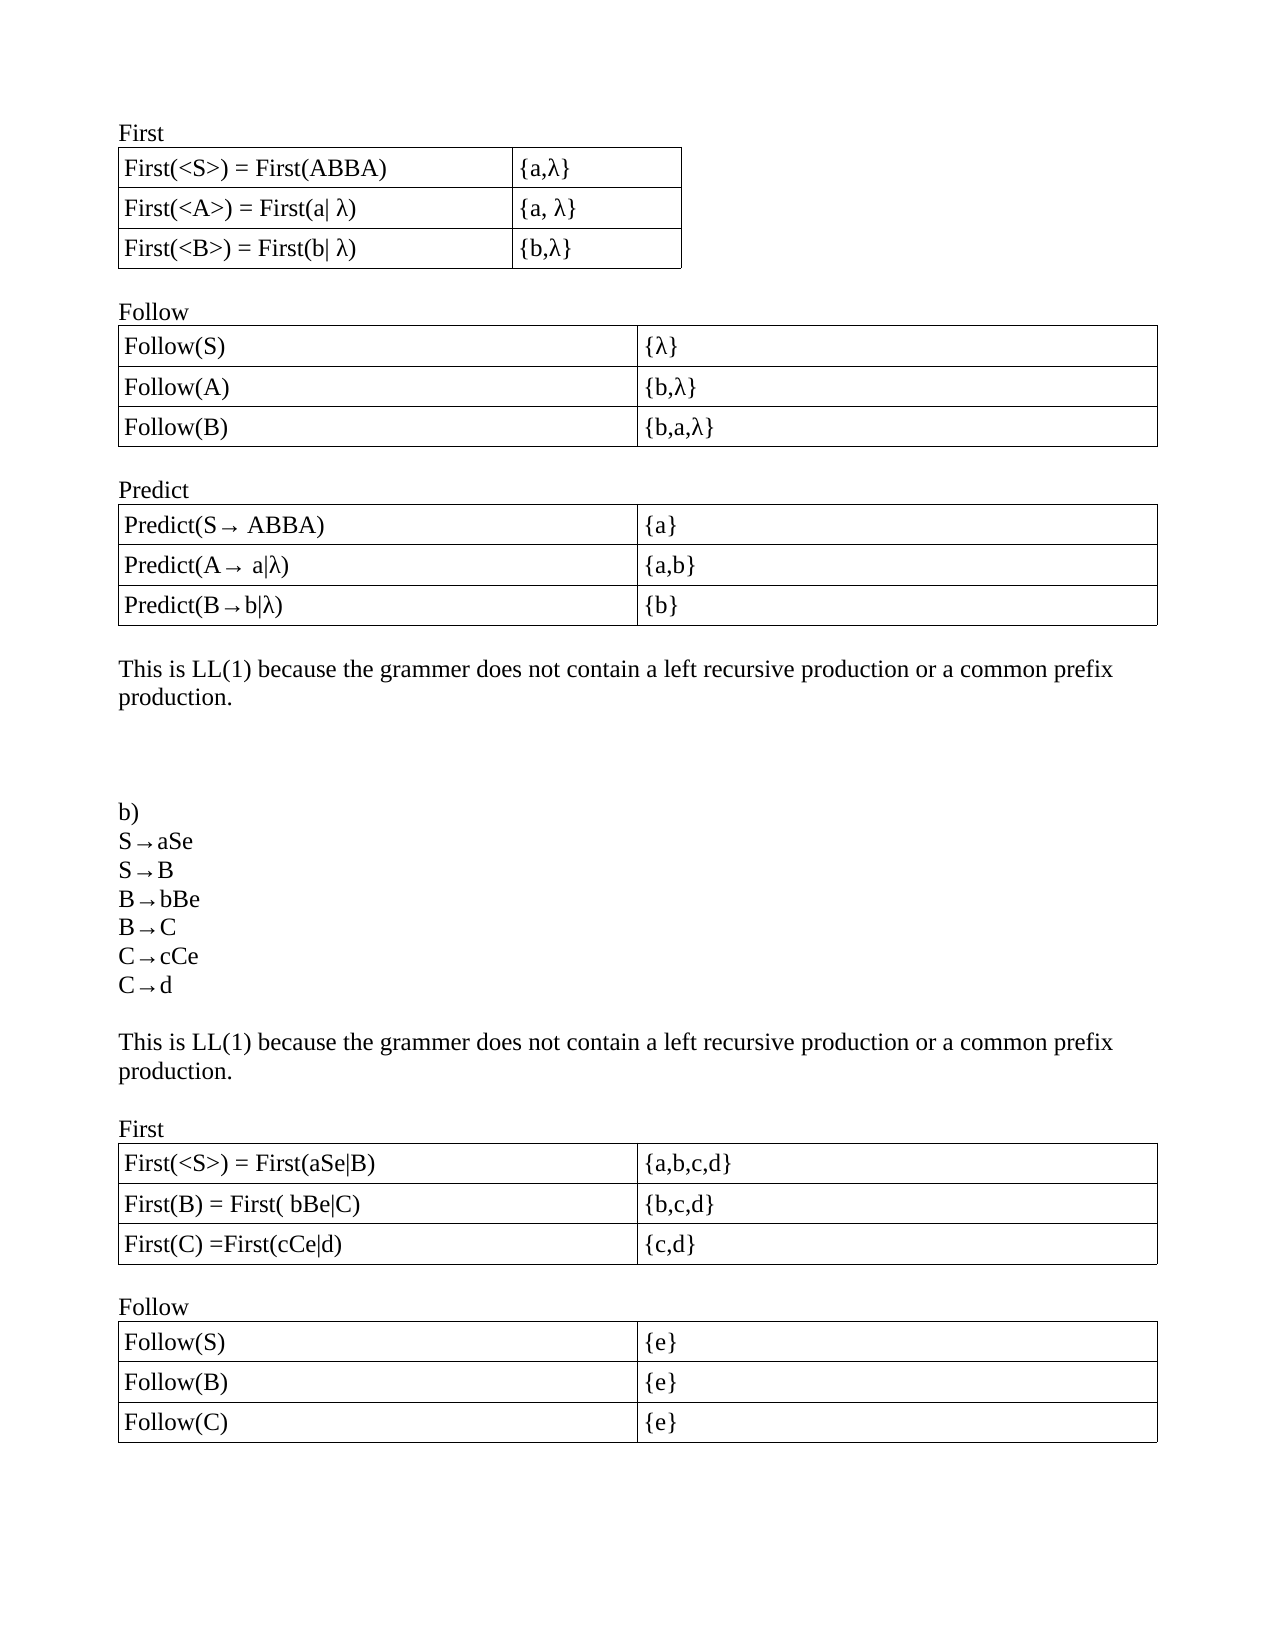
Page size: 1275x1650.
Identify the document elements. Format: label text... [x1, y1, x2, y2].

table_cell {c,d} [638, 1224, 1157, 1263]
text First [118, 1114, 1157, 1142]
table_cell {b,λ} [513, 229, 681, 268]
table_header {a,b,c,d} [638, 1144, 1157, 1183]
text Follow [118, 297, 1157, 325]
table_cell Follow(B) [119, 1362, 637, 1402]
table_header First(<S>) = First(ABBA) [119, 148, 512, 187]
text B→C [118, 912, 1157, 941]
text First [118, 118, 1157, 147]
text B→bBe [118, 884, 1157, 912]
table_cell First(<B>) = First(b| λ) [119, 229, 512, 268]
table_cell {a,b} [638, 545, 1157, 584]
text This is LL(1) because the grammer does not contain a left recursive production or a common prefix production. [118, 654, 1157, 711]
table_header First(<S>) = First(aSe|B) [119, 1144, 637, 1183]
table_cell {b,c,d} [638, 1184, 1157, 1223]
table_cell Follow(A) [119, 367, 637, 406]
table_cell {b,λ} [638, 367, 1157, 406]
text b) [118, 797, 1157, 826]
text S→B [118, 855, 1157, 884]
table_cell Follow(B) [119, 407, 637, 446]
text Predict [118, 475, 1157, 504]
table_cell Predict(B→b|λ) [119, 586, 637, 625]
text C→d [118, 970, 1157, 999]
text This is LL(1) because the grammer does not contain a left recursive production or a common prefix production. [118, 1027, 1157, 1085]
table_cell {b} [638, 586, 1157, 625]
table_cell First(<A>) = First(a| λ) [119, 188, 512, 227]
text C→cCe [118, 941, 1157, 970]
table_cell {e} [638, 1403, 1157, 1442]
table_cell First(B) = First( bBe|C) [119, 1184, 637, 1223]
table_cell {b,a,λ} [638, 407, 1157, 446]
table_header Follow(S) [119, 326, 637, 366]
table_header {a} [638, 505, 1157, 544]
table_header Predict(S→ ABBA) [119, 505, 637, 544]
table_cell {a, λ} [513, 188, 681, 227]
text Follow [118, 1292, 1157, 1321]
table_cell First(C) =First(cCe|d) [119, 1224, 637, 1263]
table_header {e} [638, 1322, 1157, 1361]
table_cell Predict(A→ a|λ) [119, 545, 637, 584]
text S→aSe [118, 826, 1157, 855]
table_header {λ} [638, 326, 1157, 366]
table_header {a,λ} [513, 148, 681, 187]
table_header Follow(S) [119, 1322, 637, 1361]
table_cell Follow(C) [119, 1403, 637, 1442]
table_cell {e} [638, 1362, 1157, 1402]
